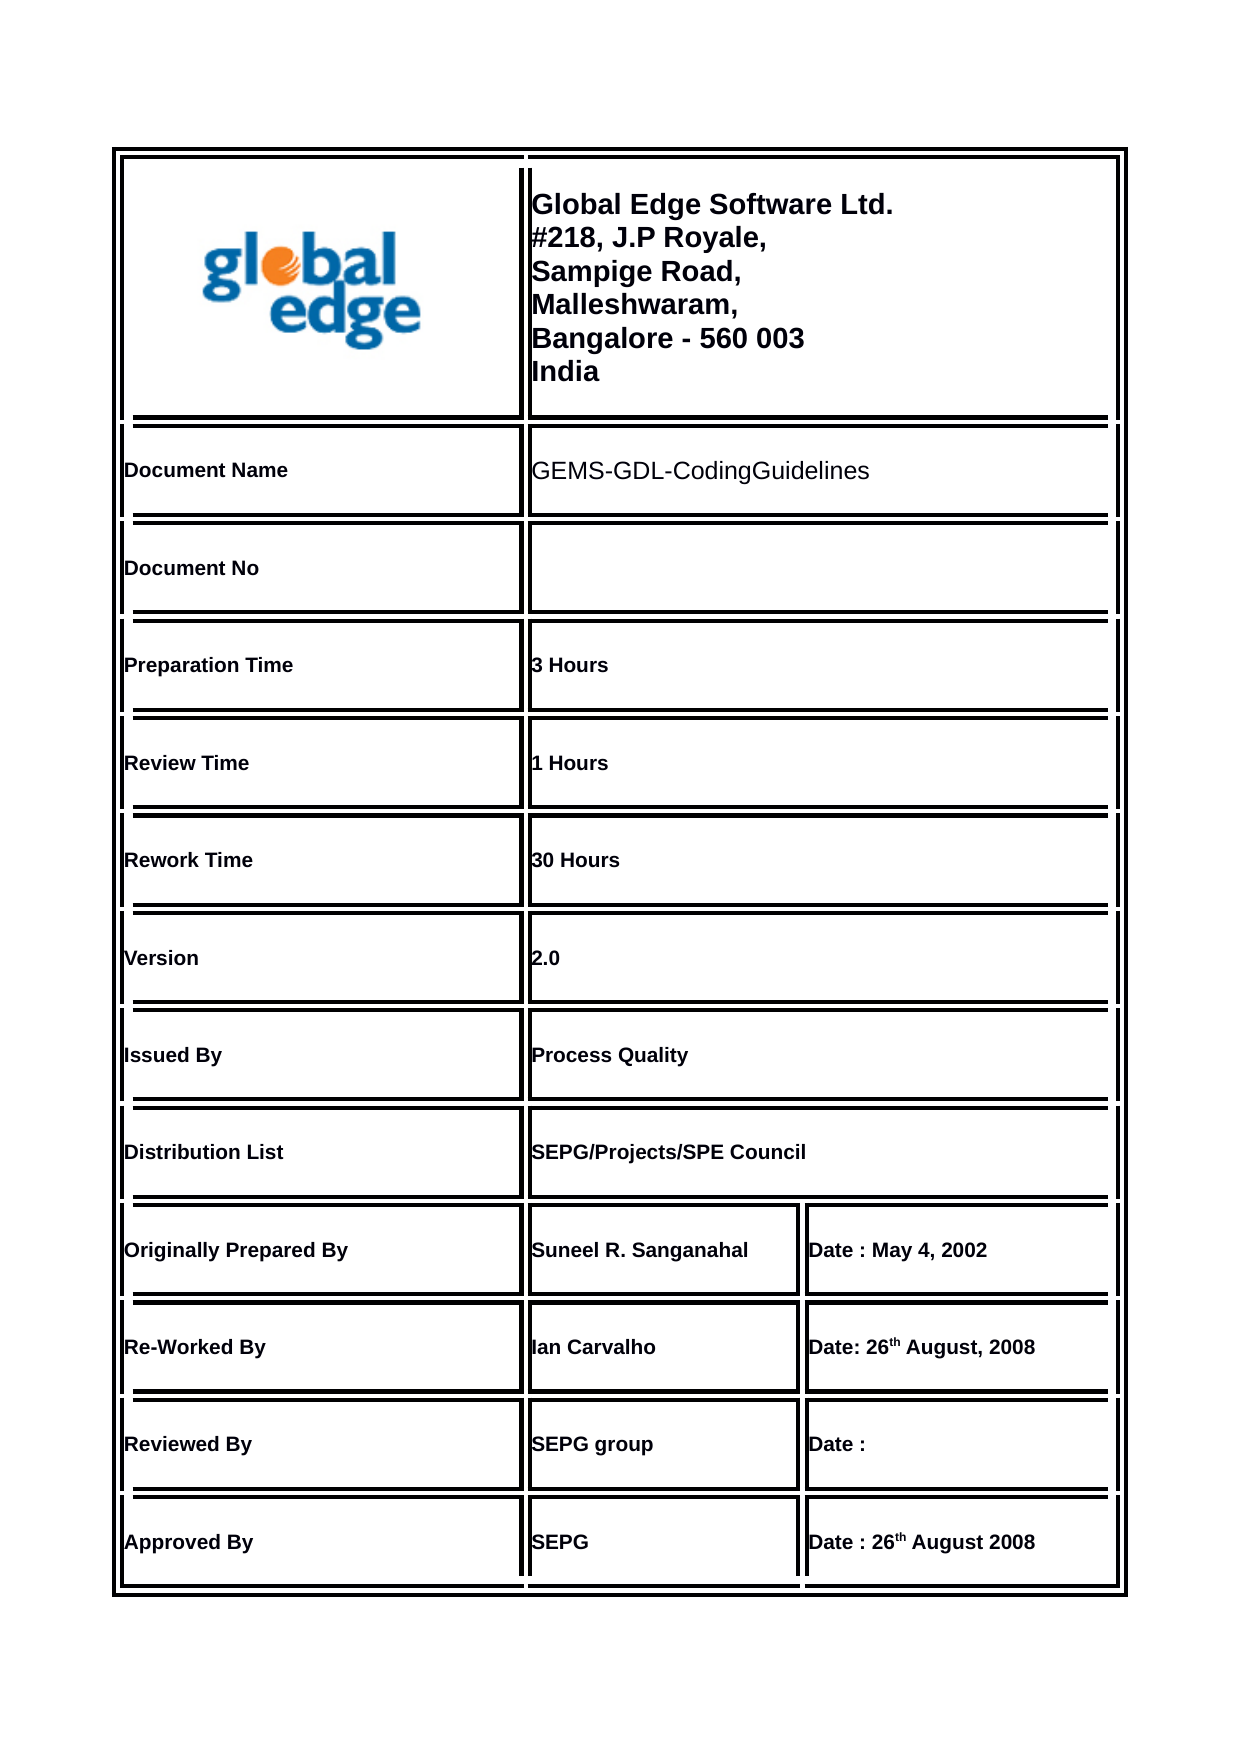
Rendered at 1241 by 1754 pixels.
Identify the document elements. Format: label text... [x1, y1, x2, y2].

table_cell Version [118, 903, 526, 1000]
table_cell Originally Prepared By [118, 1195, 526, 1292]
table_cell 1 Hours [526, 708, 1122, 805]
table_cell Date : May 4, 2002 [803, 1195, 1122, 1292]
table_cell Preparation Time [118, 610, 526, 708]
table_cell Review Time [118, 708, 526, 805]
table_cell SEPG/Projects/SPE Council [526, 1097, 1122, 1194]
table_cell Rework Time [118, 805, 526, 902]
table_cell Date : 26th August 2008 [803, 1487, 1122, 1584]
table_cell Process Quality [526, 1000, 1122, 1097]
table_cell GEMS-GDL-CodingGuidelines [526, 415, 1122, 513]
table_cell 3 Hours [526, 610, 1122, 708]
table_cell Ian Carvalho [526, 1292, 802, 1389]
table_cell 2.0 [526, 903, 1122, 1000]
table_cell Distribution List [118, 1097, 526, 1194]
table_header Global Edge Software Ltd. #218, J.P Royale, Sampige Road, Malleshwaram, Bangalore - 560 003 India [526, 151, 1122, 415]
table_cell Issued By [118, 1000, 526, 1097]
table_cell Reviewed By [118, 1389, 526, 1487]
table_cell Document Name [118, 415, 526, 513]
table_cell Approved By [118, 1487, 526, 1584]
table_cell 30 Hours [526, 805, 1122, 902]
table_cell SEPG group [526, 1389, 802, 1487]
table_cell SEPG [526, 1487, 802, 1584]
picture [185, 185, 452, 375]
table_header [118, 151, 526, 415]
table_cell Re-Worked By [118, 1292, 526, 1389]
table_cell Date: 26th August, 2008 [803, 1292, 1122, 1389]
table_cell Document No [118, 513, 526, 610]
table_cell [526, 513, 1122, 610]
table_cell Suneel R. Sanganahal [526, 1195, 802, 1292]
table_cell Date : [803, 1389, 1122, 1487]
